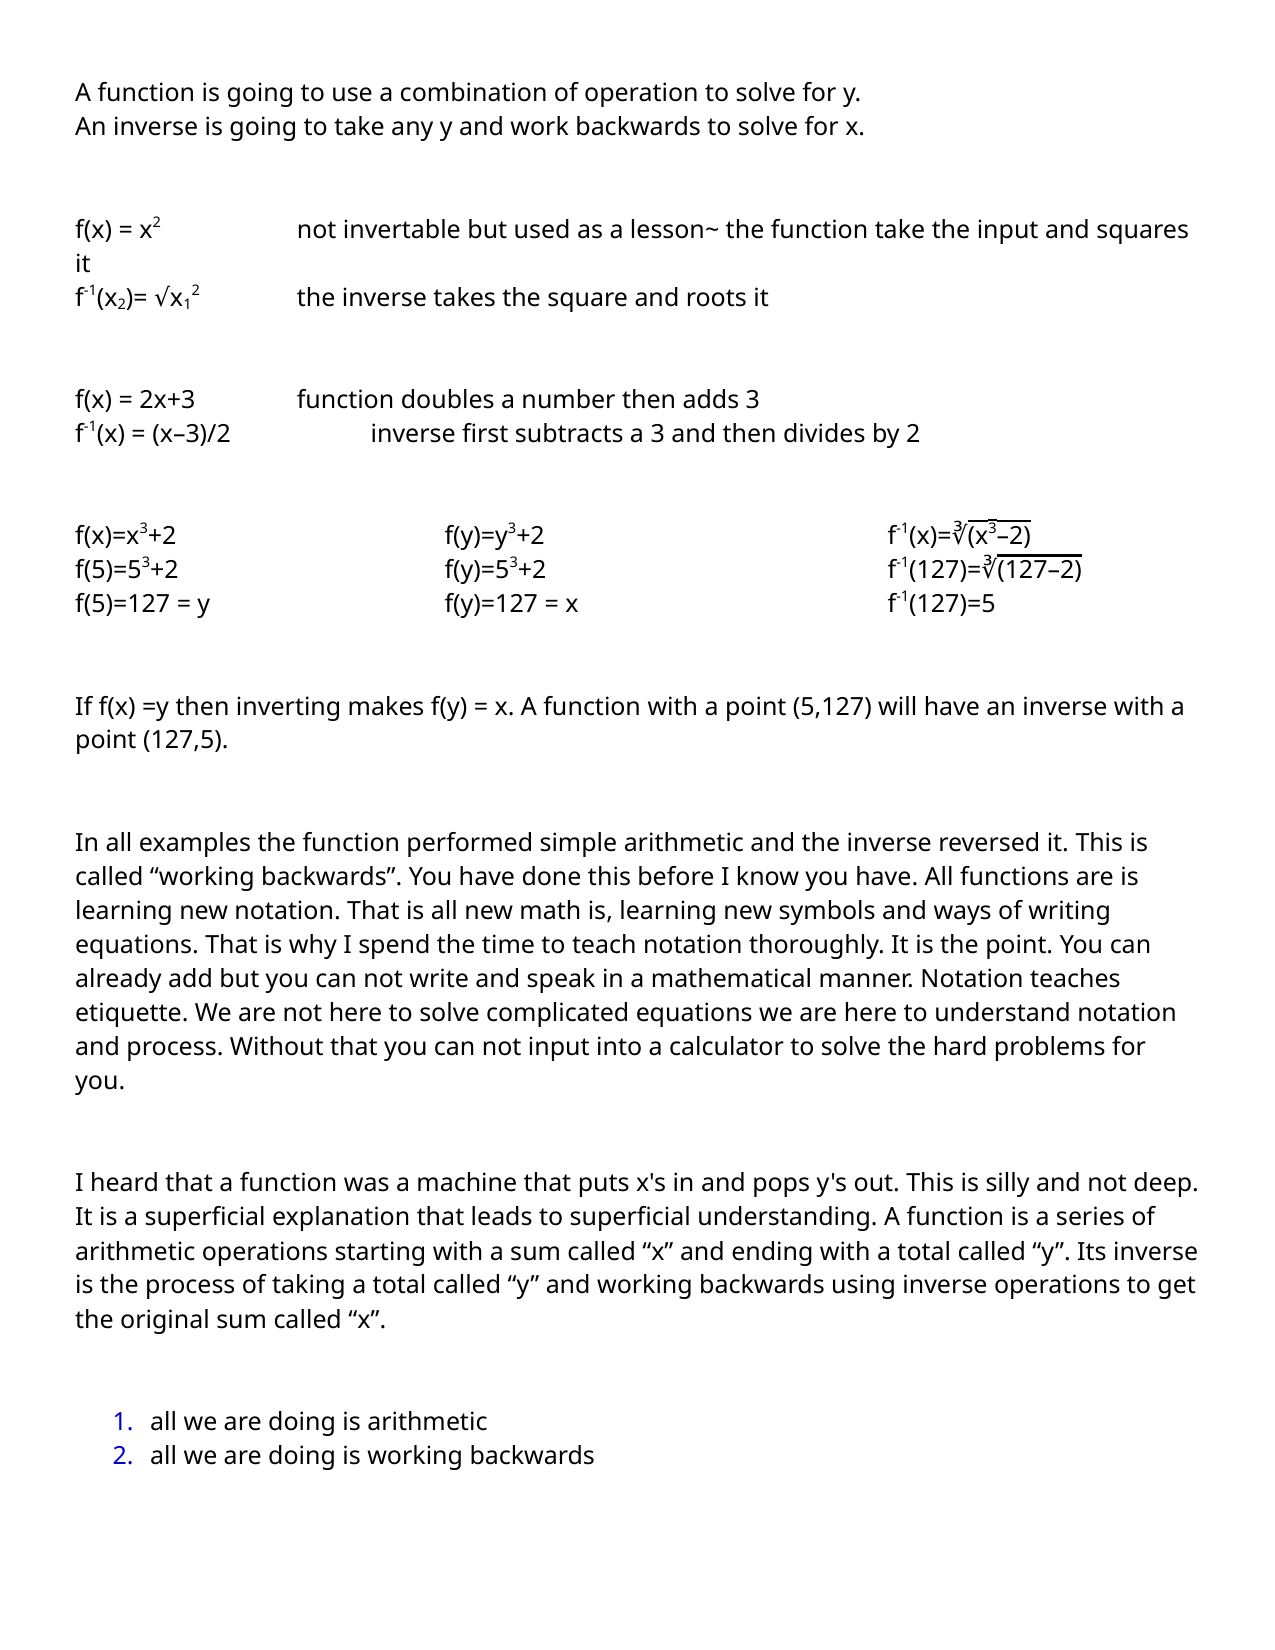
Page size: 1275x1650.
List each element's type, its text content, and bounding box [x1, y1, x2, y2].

text f(x)=x3+2 f(y)=y3+2 f-1(x)=∛(x3–2) [75, 518, 1200, 552]
text f(x) = x2 not invertable but used as a lesson~ the function take the input and squares it [75, 211, 1200, 279]
text f(x) = 2x+3 function doubles a number then adds 3 [75, 382, 1200, 416]
text I heard that a function was a machine that puts x's in and pops y's out. This is silly and not deep. It is a superficial explanation that leads to superficial understanding. A function is a series of arithmetic operations starting with a sum called “x” and ending with a total called “y”. Its inverse is the process of taking a total called “y” and working backwards using inverse operations to get the original sum called “x”. [75, 1165, 1200, 1335]
text f-1(x) = (x–3)/2 inverse first subtracts a 3 and then divides by 2 [75, 416, 1200, 450]
text In all examples the function performed simple arithmetic and the inverse reversed it. This is called “working backwards”. You have done this before I know you have. All functions are is learning new notation. That is all new math is, learning new symbols and ways of writing equations. That is why I spend the time to teach notation thoroughly. It is the point. You can already add but you can not write and speak in a mathematical manner. Notation teaches etiquette. We are not here to solve complicated equations we are here to understand notation and process. Without that you can not input into a calculator to solve the hard problems for you. [75, 824, 1200, 1097]
text An inverse is going to take any y and work backwards to solve for x. [75, 109, 1200, 143]
text If f(x) =y then inverting makes f(y) = x. A function with a point (5,127) will have an inverse with a point (127,5). [75, 688, 1200, 756]
list all we are doing is working backwards [112, 1437, 1200, 1472]
text f(5)=127 = y f(y)=127 = x f-1(127)=5 [75, 586, 1200, 620]
text f-1(x2)= √x12 the inverse takes the square and roots it [75, 279, 1200, 313]
text A function is going to use a combination of operation to solve for y. [75, 75, 1200, 109]
list all we are doing is arithmetic [112, 1403, 1200, 1437]
text f(5)=53+2 f(y)=53+2 f-1(127)=∛(127–2) [75, 552, 1200, 586]
